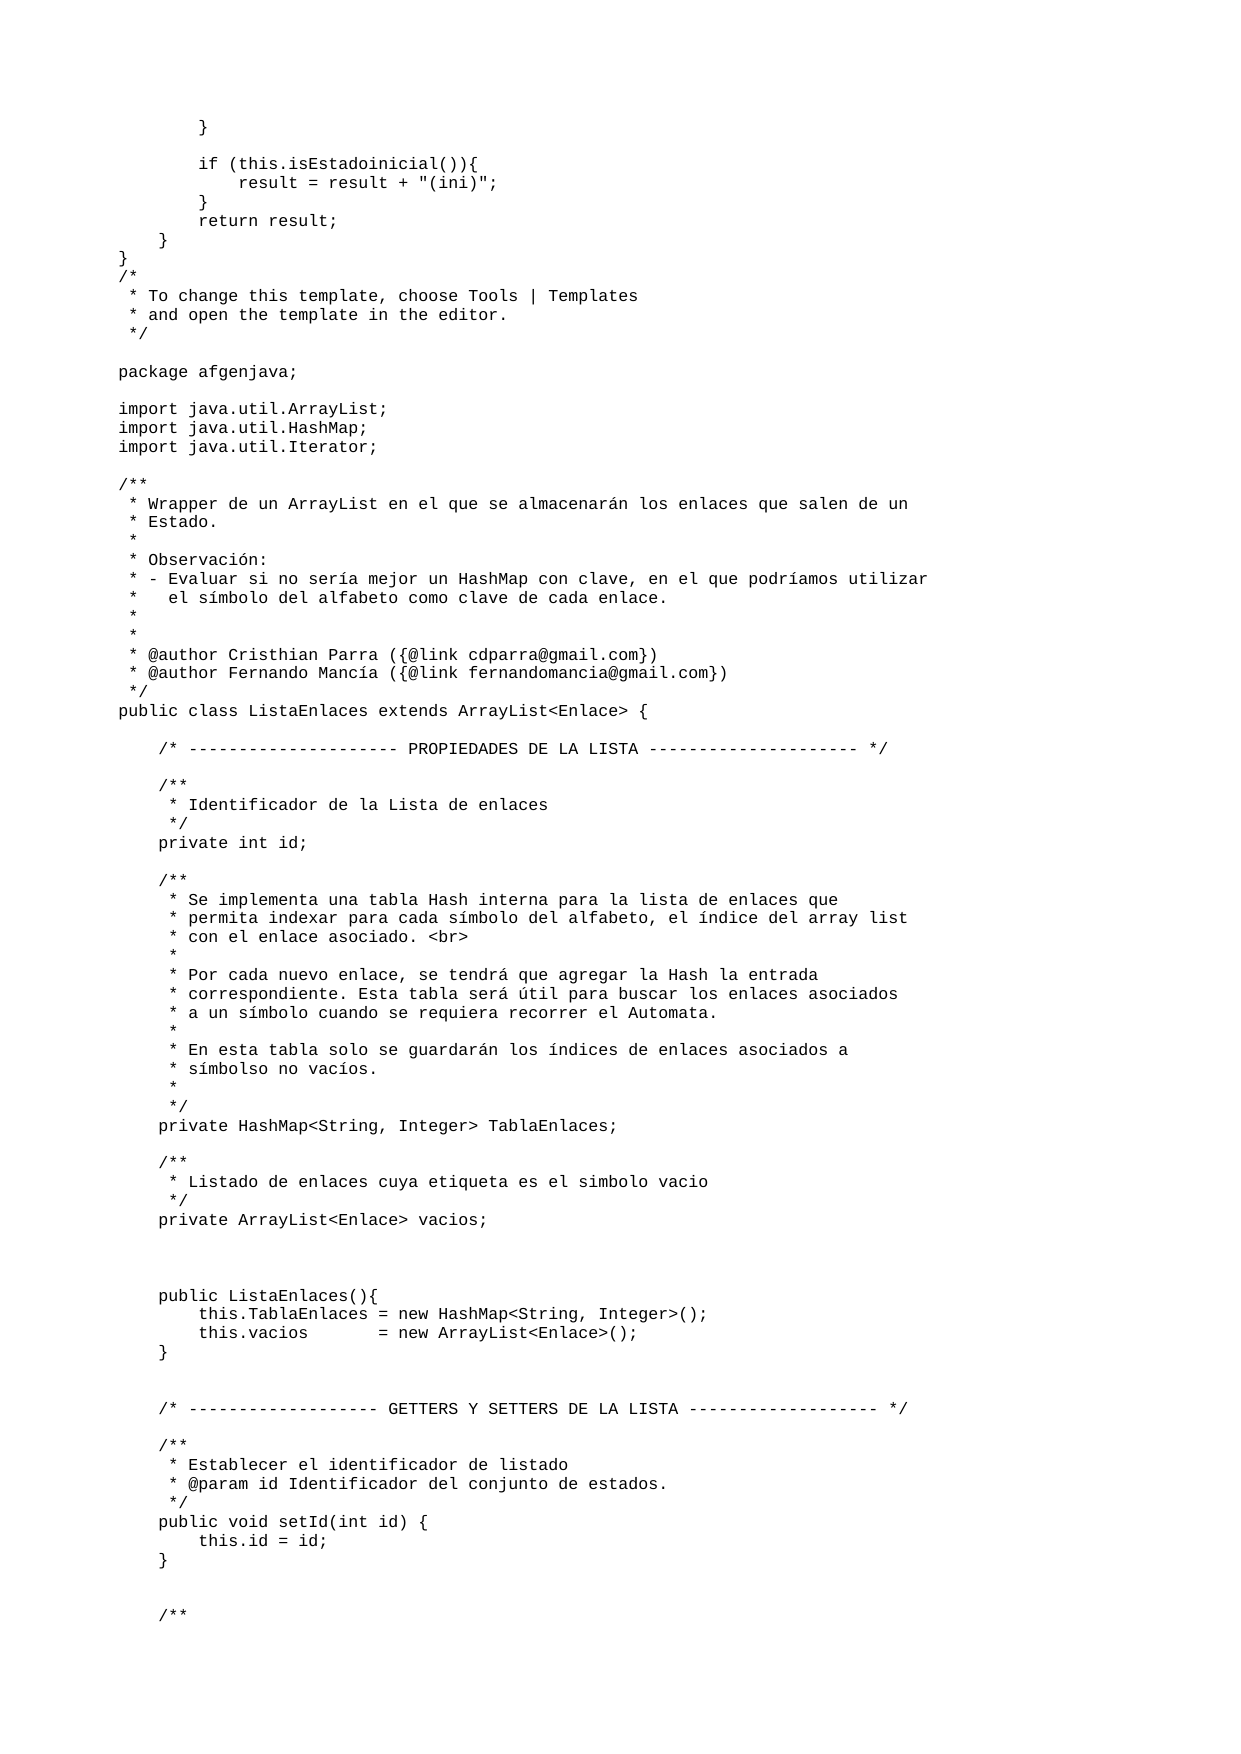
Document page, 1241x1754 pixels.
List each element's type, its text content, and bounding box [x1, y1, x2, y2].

text } if (this.isEstadoinicial()){ result = result + "(ini)"; } return result; } } /* * To change this template, choose Tools | Templates * and open the template in the editor. */ package afgenjava; import java.util.ArrayList; import java.util.HashMap; import java.util.Iterator; /** * Wrapper de un ArrayList en el que se almacenarán los enlaces que salen de un * Estado. * * Observación: * - Evaluar si no sería mejor un HashMap con clave, en el que podríamos utilizar * el símbolo del alfabeto como clave de cada enlace. * * * @author Cristhian Parra ({@link cdparra@gmail.com}) * @author Fernando Mancía ({@link fernandomancia@gmail.com}) */ public class ListaEnlaces extends ArrayList<Enlace> { /* --------------------- PROPIEDADES DE LA LISTA --------------------- */ /** * Identificador de la Lista de enlaces */ private int id; /** * Se implementa una tabla Hash interna para la lista de enlaces que * permita indexar para cada símbolo del alfabeto, el índice del array list * con el enlace asociado. <br> * * Por cada nuevo enlace, se tendrá que agregar la Hash la entrada * correspondiente. Esta tabla será útil para buscar los enlaces asociados * a un símbolo cuando se requiera recorrer el Automata. * * En esta tabla solo se guardarán los índices de enlaces asociados a * símbolso no vacíos. * */ private HashMap<String, Integer> TablaEnlaces; /** * Listado de enlaces cuya etiqueta es el simbolo vacio */ private ArrayList<Enlace> vacios; public ListaEnlaces(){ this.TablaEnlaces = new HashMap<String, Integer>(); this.vacios = new ArrayList<Enlace>(); } /* ------------------- GETTERS Y SETTERS DE LA LISTA ------------------- */ /** * Establecer el identificador de listado * @param id Identificador del conjunto de estados. */ public void setId(int id) { this.id = id; } /** [118, 118, 1122, 1626]
